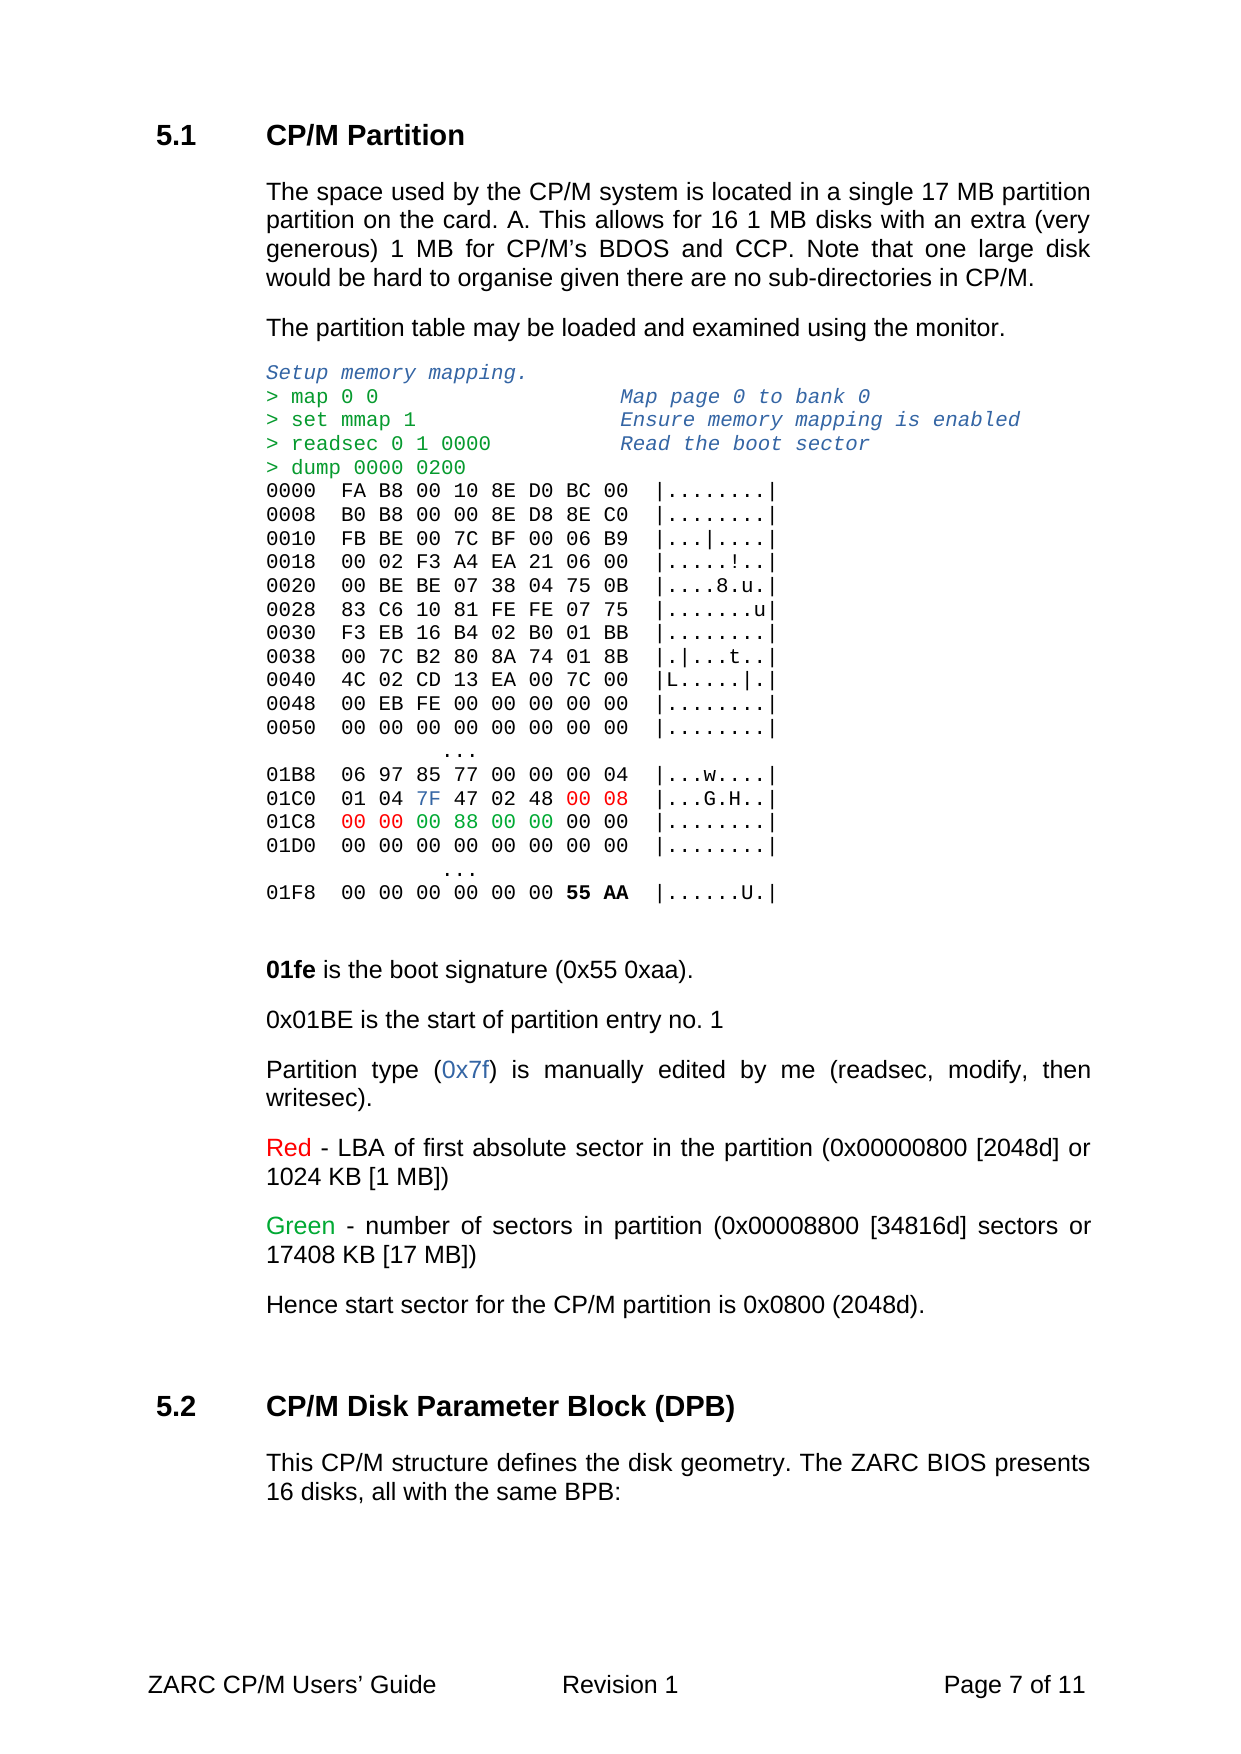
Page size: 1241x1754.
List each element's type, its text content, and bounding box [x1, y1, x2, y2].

text This CP/M structure defines the disk geometry. The ZARC BIOS presents 16 disks, all with the same BPB: [266, 1448, 1092, 1505]
text 0000 FA B8 00 10 8E D0 BC 00 |........| [266, 480, 1092, 504]
text 01D0 00 00 00 00 00 00 00 00 |........| [266, 835, 1092, 859]
text > readsec 0 1 0000 Read the boot sector [266, 433, 1092, 457]
text > map 0 0 Map page 0 to bank 0 [266, 386, 1092, 409]
text The partition table may be loaded and examined using the monitor. [266, 312, 1092, 341]
text 0038 00 7C B2 80 8A 74 01 8B |.|...t..| [266, 646, 1092, 669]
text 01C8 00 00 00 88 00 00 00 00 |........| [266, 811, 1092, 835]
text 0028 83 C6 10 81 FE FE 07 75 |.......u| [266, 598, 1092, 622]
text 0048 00 EB FE 00 00 00 00 00 |........| [266, 693, 1092, 717]
text 0030 F3 EB 16 B4 02 B0 01 BB |........| [266, 622, 1092, 646]
text > dump 0000 0200 [266, 457, 1092, 480]
text 01fe is the boot signature (0x55 0xaa). [266, 956, 1092, 984]
text 0020 00 BE BE 07 38 04 75 0B |....8.u.| [266, 575, 1092, 598]
text 0018 00 02 F3 A4 EA 21 06 00 |.....!..| [266, 551, 1092, 575]
text Green - number of sectors in partition (0x00008800 [34816d] sectors or 17408 KB [17 MB]) [266, 1211, 1092, 1269]
subtitle CP/M Disk Parameter Block (DPB) [148, 1389, 1092, 1423]
text 01C0 01 04 7F 47 02 48 00 08 |...G.H..| [266, 788, 1092, 811]
text 0x01BE is the start of partition entry no. 1 [266, 1005, 1092, 1034]
text 01F8 00 00 00 00 00 00 55 AA |......U.| [266, 882, 1092, 906]
text ... [266, 859, 1092, 882]
text 0008 B0 B8 00 00 8E D8 8E C0 |........| [266, 504, 1092, 528]
text 0010 FB BE 00 7C BF 00 06 B9 |...|....| [266, 528, 1092, 551]
text Setup memory mapping. [266, 362, 1092, 386]
text > set mmap 1 Ensure memory mapping is enabled [266, 409, 1092, 433]
text Partition type (0x7f) is manually edited by me (readsec, modify, then writesec). [266, 1055, 1092, 1112]
text 0050 00 00 00 00 00 00 00 00 |........| [266, 717, 1092, 740]
text ... [266, 740, 1092, 764]
text 0040 4C 02 CD 13 EA 00 7C 00 |L.....|.| [266, 669, 1092, 693]
text 01B8 06 97 85 77 00 00 00 04 |...w....| [266, 764, 1092, 788]
text Hence start sector for the CP/M partition is 0x0800 (2048d). [266, 1290, 1092, 1318]
text Red - LBA of first absolute sector in the partition (0x00000800 [2048d] or 1024 KB [1 MB]) [266, 1133, 1092, 1191]
text The space used by the CP/M system is located in a single 17 MB partition partition on the card. A. This allows for 16 1 MB disks with an extra (very generous) 1 MB for CP/M’s BDOS and CCP. Note that one large disk would be hard to organise given there are no sub-directories in CP/M. [266, 177, 1092, 292]
subtitle CP/M Partition [148, 118, 1092, 152]
